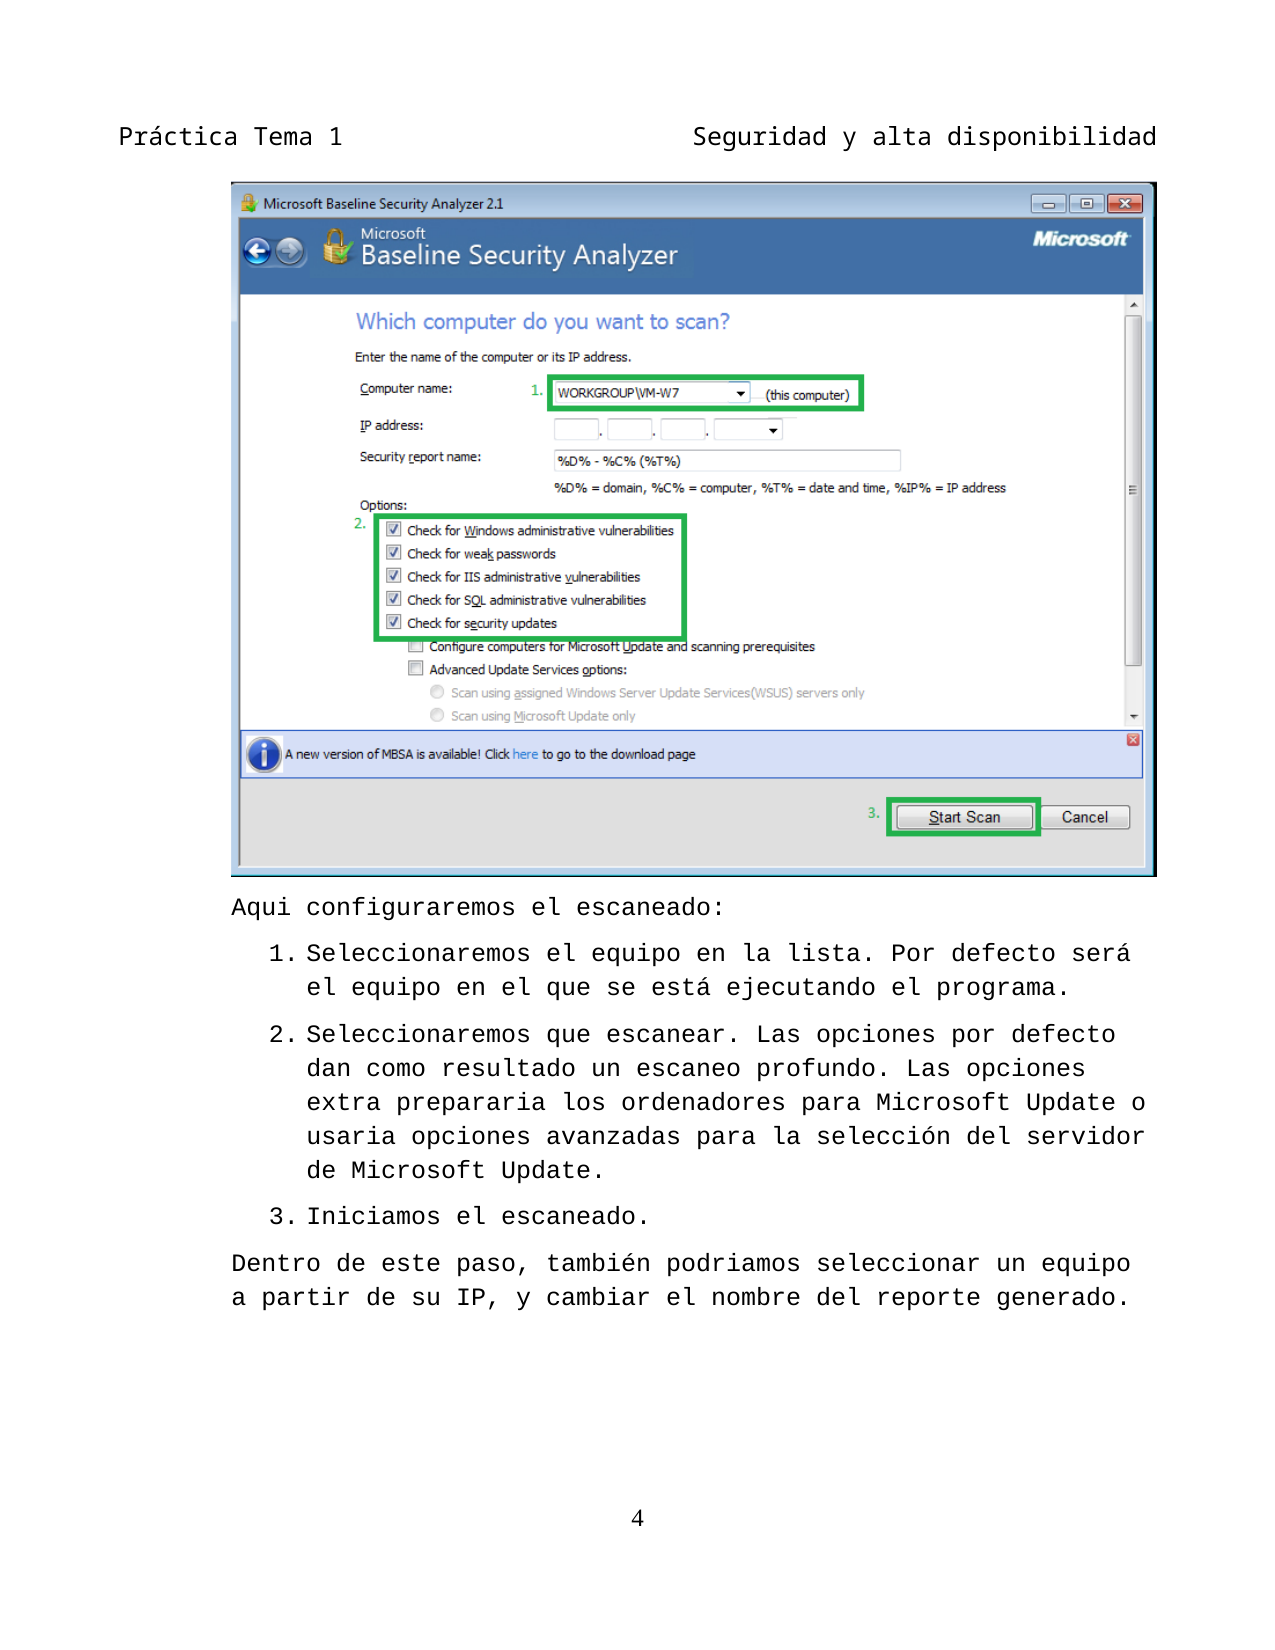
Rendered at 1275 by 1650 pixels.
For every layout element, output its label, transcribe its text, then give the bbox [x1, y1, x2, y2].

list Iniciamos el escaneado. [268, 1204, 1157, 1232]
text Aqui configuraremos el escaneado: [231, 894, 1157, 923]
text Dentro de este paso, también podriamos seleccionar un equipo a partir de su IP, y cambiar el nombre del reporte generado. [231, 1250, 1157, 1312]
list Seleccionaremos el equipo en la lista. Por defecto será el equipo en el que se está ejecutando el programa. [268, 941, 1157, 1003]
list Seleccionaremos que escanear. Las opciones por defecto dan como resultado un escaneo profundo. Las opciones extra prepararia los ordenadores para Microsoft Update o usaria opciones avanzadas para la selección del servidor de Microsoft Update. [268, 1021, 1157, 1186]
picture [231, 181, 1157, 877]
